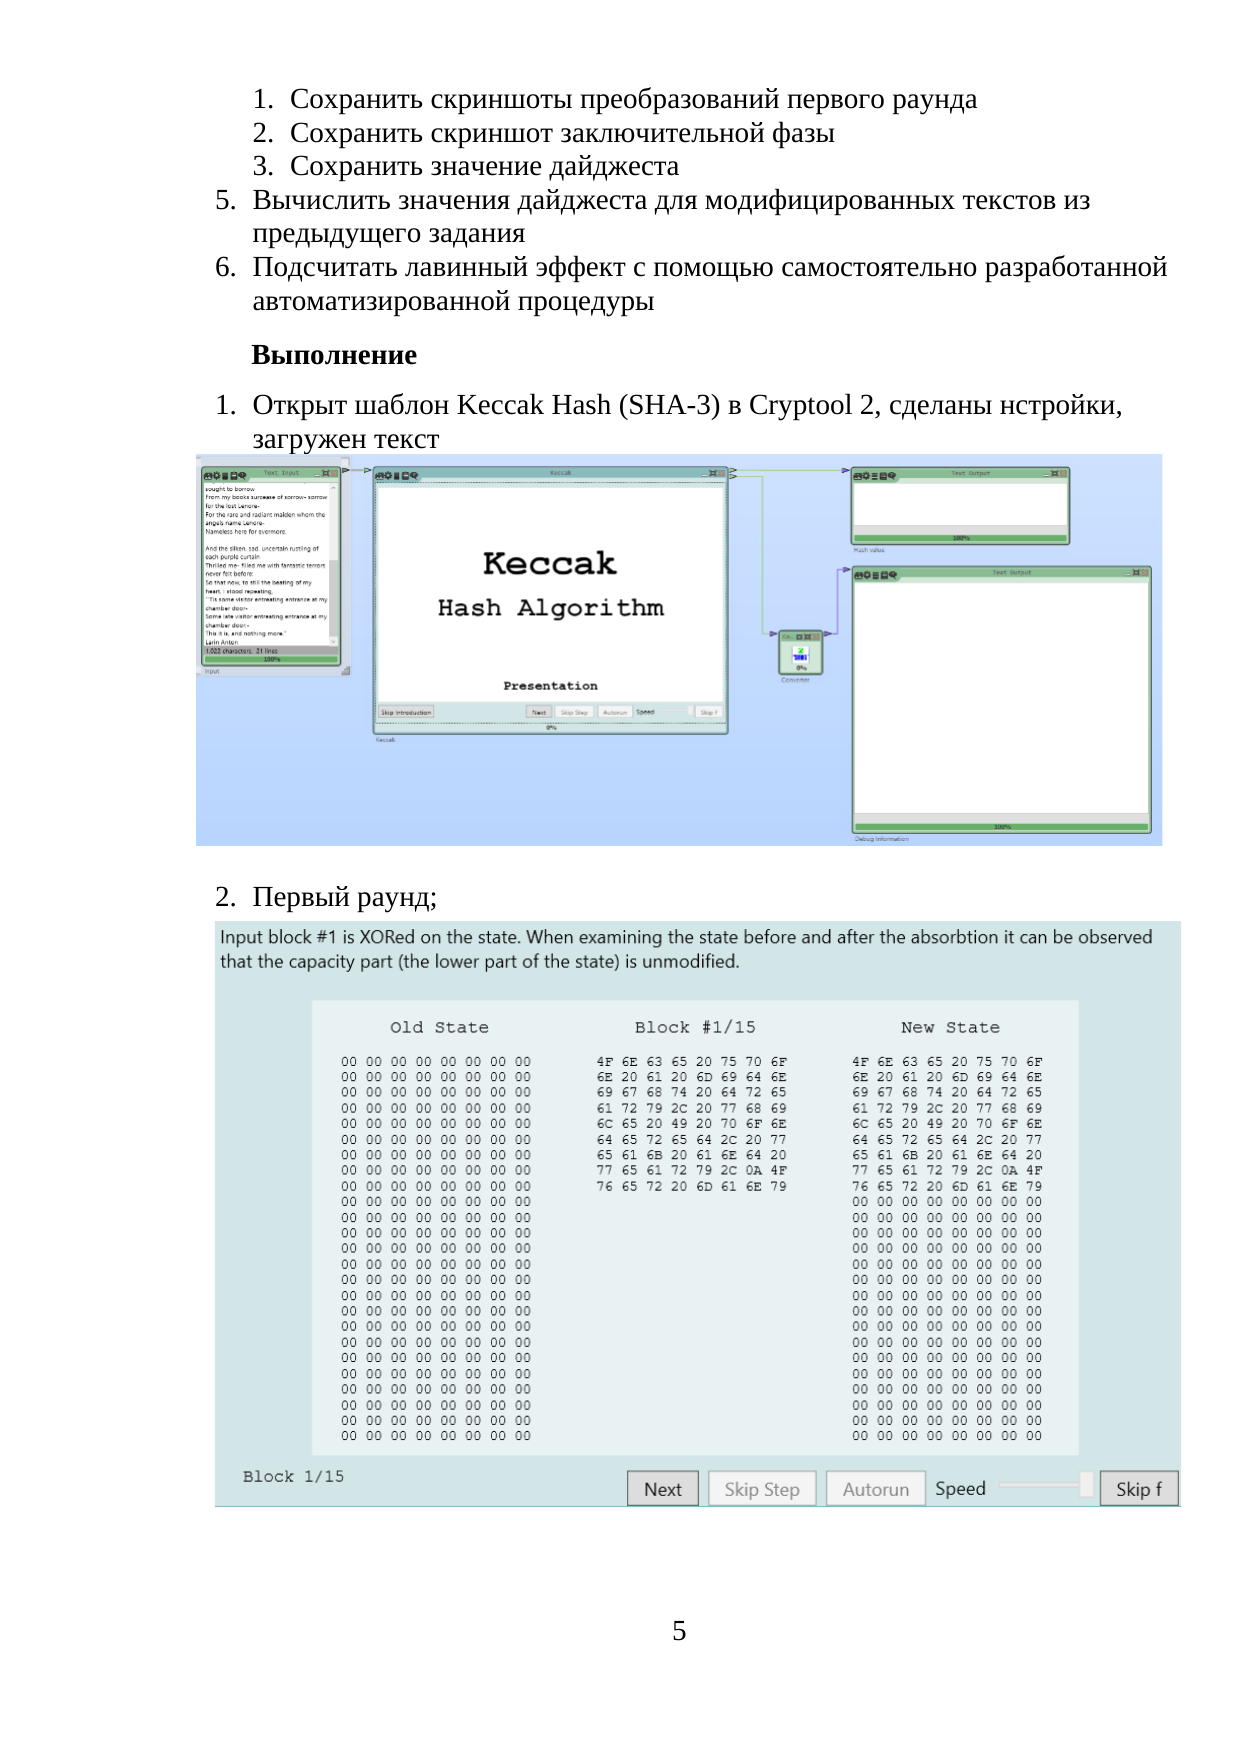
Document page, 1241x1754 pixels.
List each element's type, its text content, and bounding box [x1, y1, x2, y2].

list Вычислить значения дайджеста для модифицированных текстов из предыдущего задания [215, 182, 1181, 249]
picture [214, 921, 1182, 1507]
subtitle Выполнение [177, 337, 1181, 371]
list Сохранить значение дайджеста [252, 148, 1181, 182]
list Первый раунд; [215, 879, 1181, 912]
list Открыт шаблон Keccak Hash (SHA-3) в Cryptool 2, сделаны нстройки, загружен текст [215, 387, 1181, 454]
list Сохранить скриншот заключительной фазы [252, 115, 1181, 148]
list Сохранить скриншоты преобразований первого раунда [252, 81, 1181, 115]
list Подсчитать лавинный эффект с помощью самостоятельно разработанной автоматизированной процедуры [215, 249, 1181, 316]
picture [196, 454, 1163, 846]
